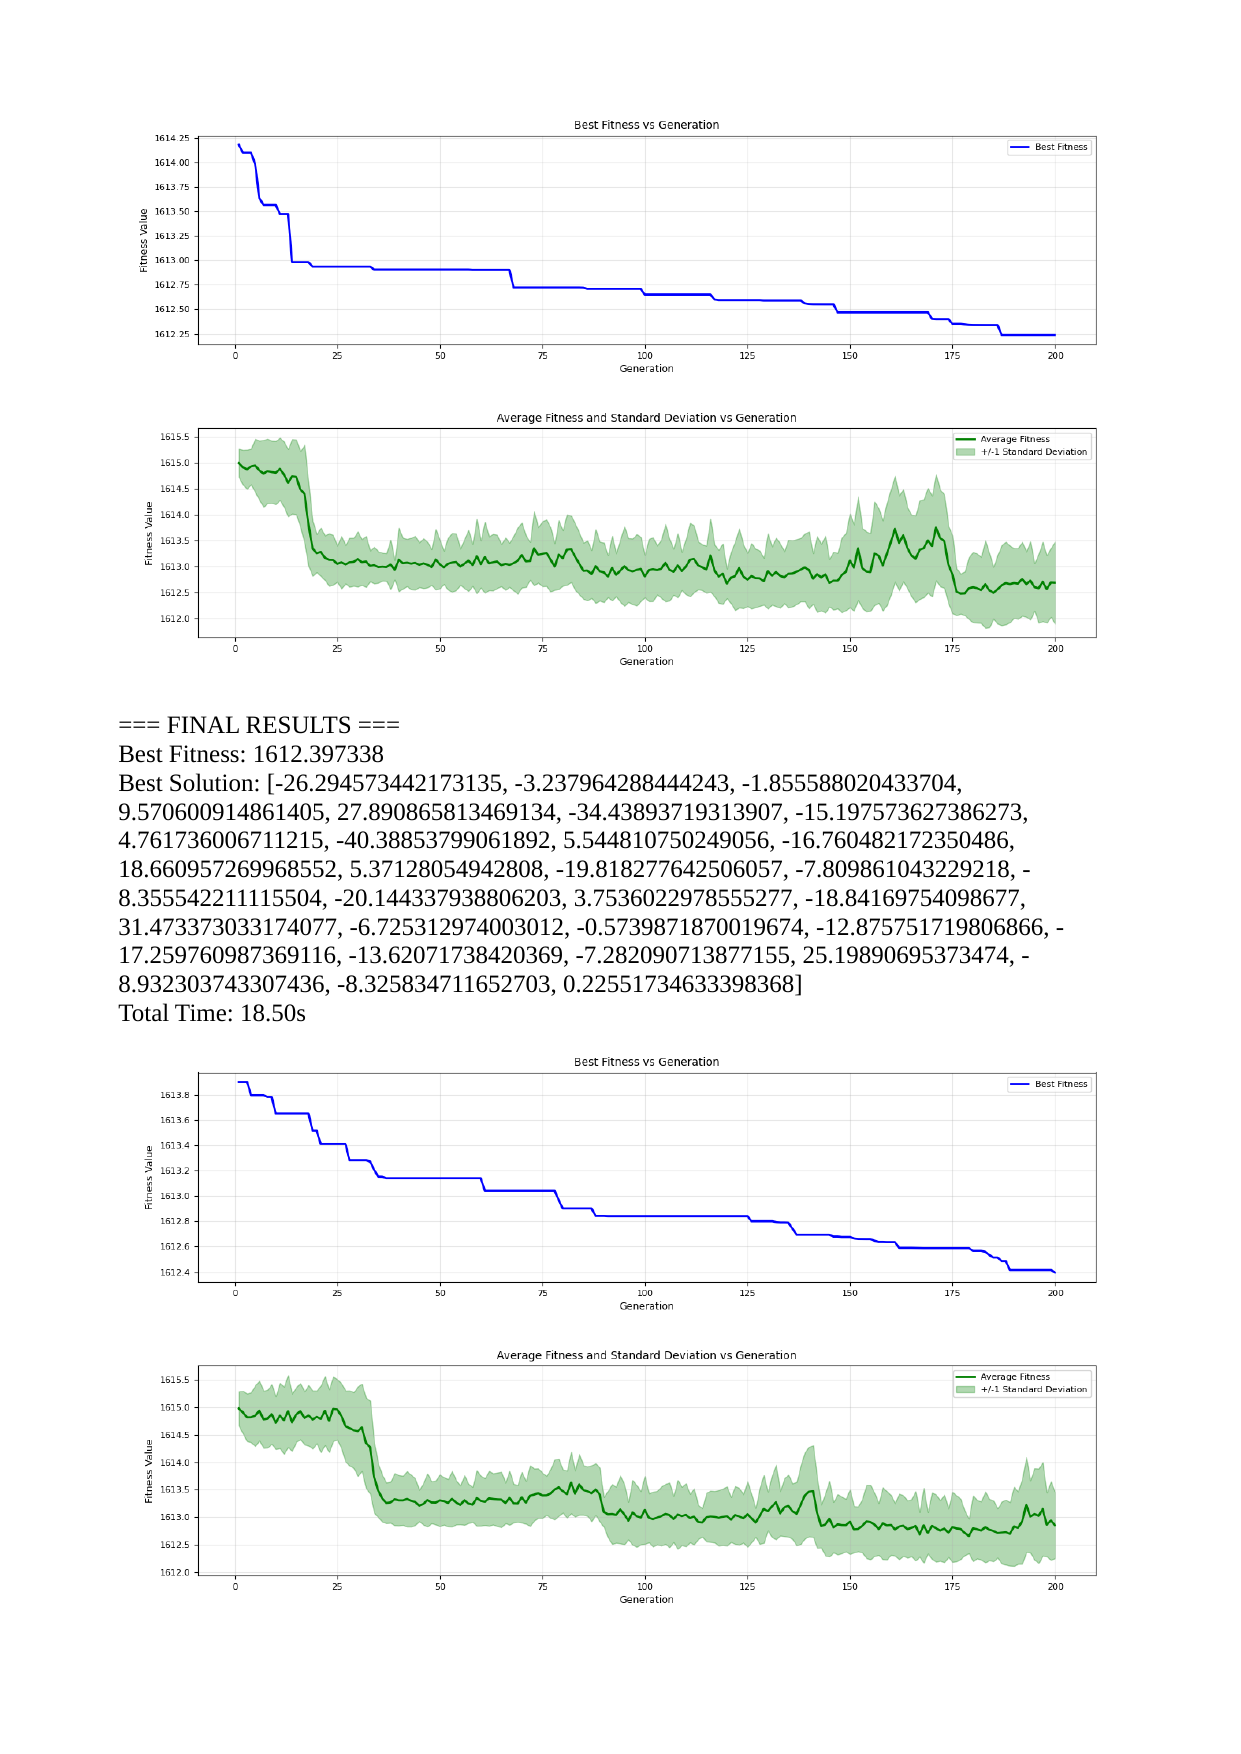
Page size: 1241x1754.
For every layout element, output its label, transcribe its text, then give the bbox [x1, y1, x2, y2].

text Best Solution: [-26.294573442173135, -3.237964288444243, -1.855588020433704, 9.570600914861405, 27.890865813469134, -34.43893719313907, -15.197573627386273, 4.761736006711215, -40.38853799061892, 5.544810750249056, -16.760482172350486, 18.660957269968552, 5.37128054942808, -19.818277642506057, -7.809861043229218, -8.355542211115504, -20.144337938806203, 3.7536022978555277, -18.84169754098677, 31.473373033174077, -6.725312974003012, -0.5739871870019674, -12.875751719806866, -17.259760987369116, -13.62071738420369, -7.282090713877155, 25.19890695373474, -8.932303743307436, -8.325834711652703, 0.22551734633398368] [118, 768, 1122, 998]
text === FINAL RESULTS === [118, 711, 1122, 739]
text Best Fitness: 1612.397338 [118, 739, 1122, 768]
picture [118, 118, 1123, 682]
picture [118, 1055, 1123, 1620]
text Total Time: 18.50s [118, 998, 1122, 1027]
